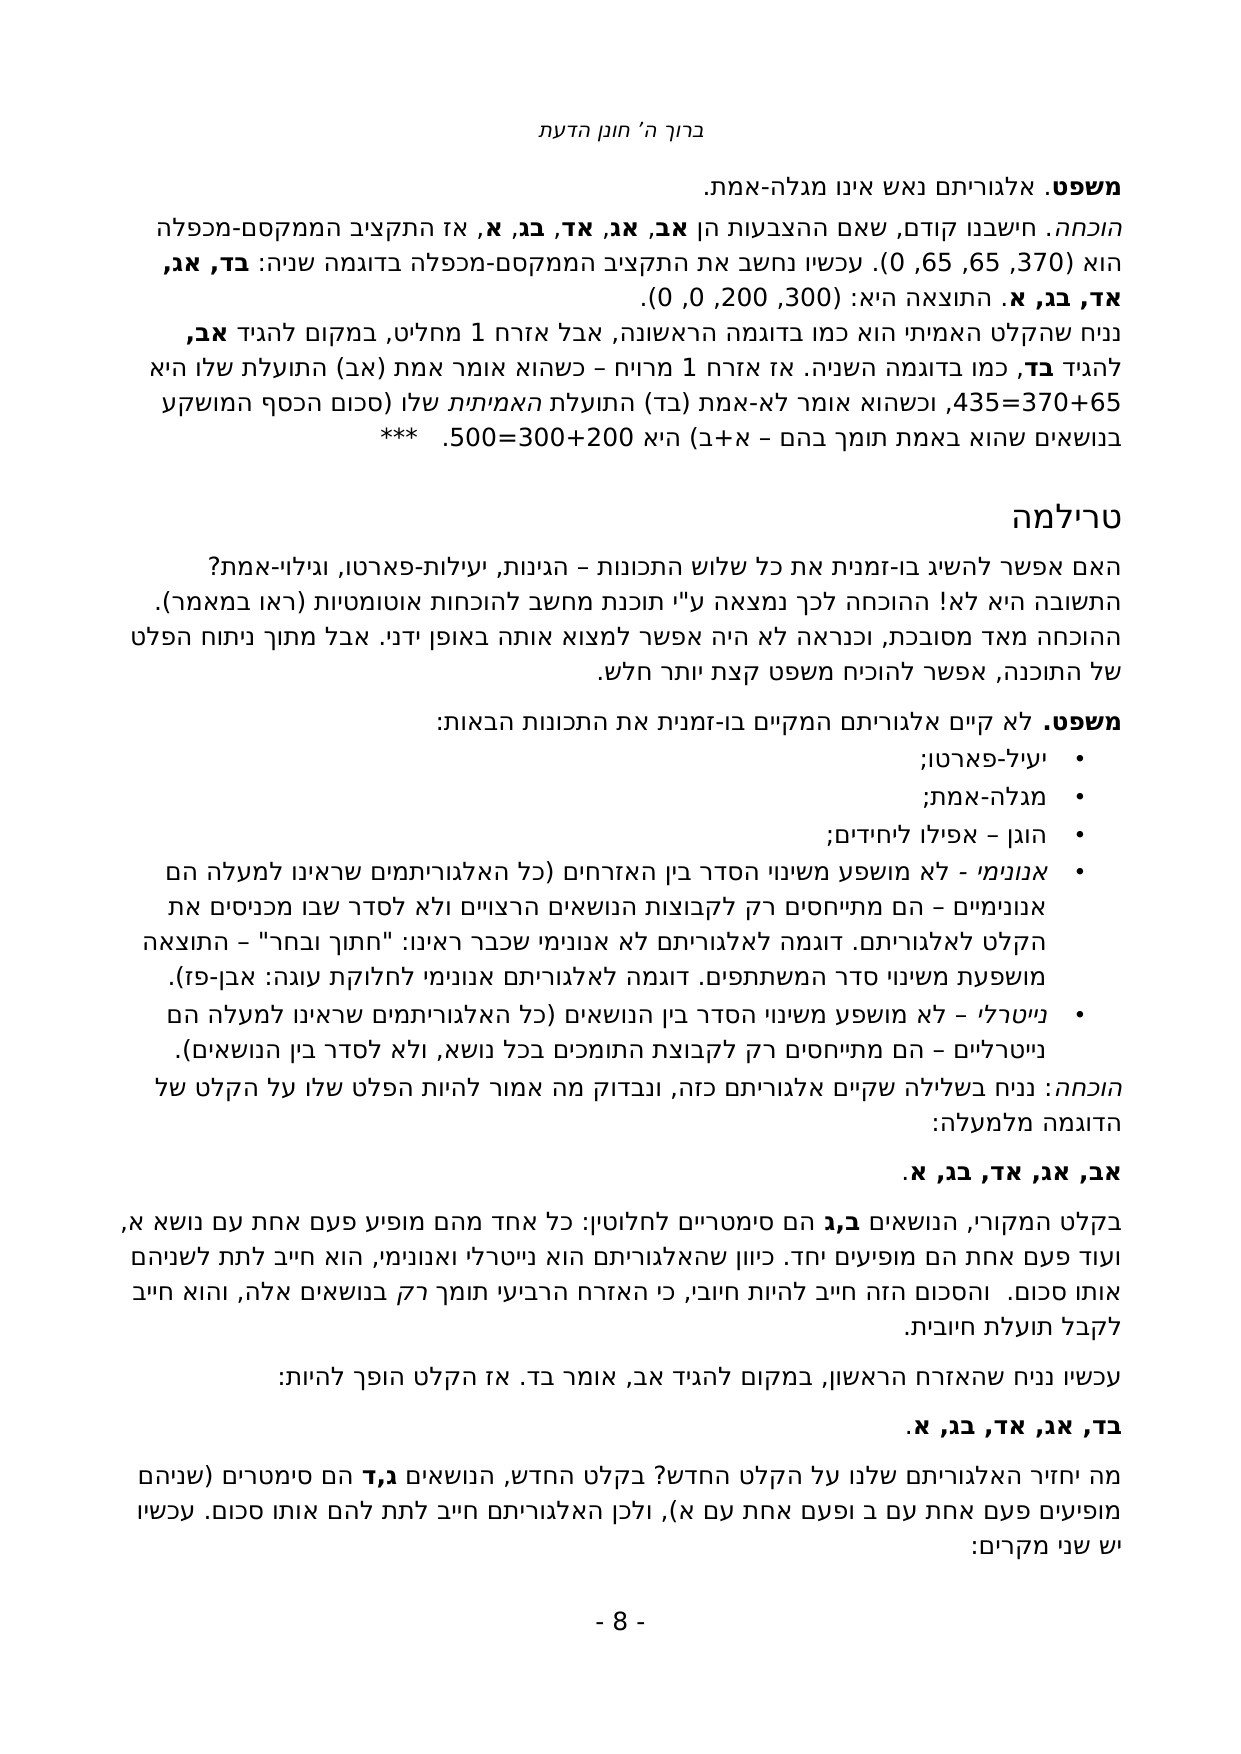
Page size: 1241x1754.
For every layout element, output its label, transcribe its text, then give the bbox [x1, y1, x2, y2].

list הוגן – אפילו ליחידים; [118, 820, 1084, 849]
text עכשיו נניח שהאזרח הראשון, במקום להגיד אב, אומר בד. אז הקלט הופך להיות: [118, 1362, 1122, 1391]
text משפט. לא קיים אלגוריתם המקיים בו-זמנית את התכונות הבאות: [118, 707, 1122, 736]
text מה יחזיר האלגוריתם שלנו על הקלט החדש? בקלט החדש, הנושאים ג,ד הם סימטרים (שניהם מופיעים פעם אחת עם ב ופעם אחת עם א), ולכן האלגוריתם חייב לתת להם אותו סכום. עכשיו יש שני מקרים: [118, 1461, 1122, 1560]
text בד, אג, אד, בג, א. [118, 1411, 1122, 1441]
text הוכחה. חישבנו קודם, שאם ההצבעות הן אב, אג, אד, בג, א, אז התקציב הממקסם-מכפלה הוא (370, 65, 65, 0). עכשיו נחשב את התקציב הממקסם-מכפלה בדוגמה שניה: בד, אג, אד, בג, א. התוצאה היא: (300, 200, 0, 0). [118, 213, 1122, 312]
text משפט. אלגוריתם נאש אינו מגלה-אמת. [118, 172, 1122, 201]
list אנונימי - לא מושפע משינוי הסדר בין האזרחים (כל האלגוריתמים שראינו למעלה הם אנונימיים – הם מתייחסים רק לקבוצות הנושאים הרצויים ולא לסדר שבו מכניסים את הקלט לאלגוריתם. דוגמה לאלגוריתם לא אנונימי שכבר ראינו: "חתוך ובחר" – התוצאה מושפעת משינוי סדר המשתתפים. דוגמה לאלגוריתם אנונימי לחלוקת עוגה: אבן-פז). [118, 858, 1084, 992]
list יעיל-פארטו; [118, 744, 1084, 774]
list נייטרלי – לא מושפע משינוי הסדר בין הנושאים (כל האלגוריתמים שראינו למעלה הם נייטרליים – הם מתייחסים רק לקבוצת התומכים בכל נושא, ולא לסדר בין הנושאים). [118, 1000, 1084, 1064]
text הוכחה: נניח בשלילה שקיים אלגוריתם כזה, ונבדוק מה אמור להיות הפלט שלו על הקלט של הדוגמה מלמעלה: [118, 1073, 1122, 1137]
list מגלה-אמת; [118, 782, 1084, 811]
text אב, אג, אד, בג, א. [118, 1158, 1122, 1187]
subtitle טרילמה [118, 497, 1122, 540]
text האם אפשר להשיג בו-זמנית את כל שלוש התכונות – הגינות, יעילות-פארטו, וגילוי-אמת? התשובה היא לא! ההוכחה לכך נמצאה ע"י תוכנת מחשב להוכחות אוטומטיות (ראו במאמר). ההוכחה מאד מסובכת, וכנראה לא היה אפשר למצוא אותה באופן ידני. אבל מתוך ניתוח הפלט של התוכנה, אפשר להוכיח משפט קצת יותר חלש. [118, 552, 1122, 686]
text נניח שהקלט האמיתי הוא כמו בדוגמה הראשונה, אבל אזרח 1 מחליט, במקום להגיד אב, להגיד בד, כמו בדוגמה השניה. אז אזרח 1 מרויח – כשהוא אומר אמת (אב) התועלת שלו היא 370+65=435, וכשהוא אומר לא-אמת (בד) התועלת האמיתית שלו (סכום הכסף המושקע בנושאים שהוא באמת תומך בהם – א+ב) היא 300+200=500. *** [118, 318, 1122, 452]
text בקלט המקורי, הנושאים ב,ג הם סימטריים לחלוטין: כל אחד מהם מופיע פעם אחת עם נושא א, ועוד פעם אחת הם מופיעים יחד. כיוון שהאלגוריתם הוא נייטרלי ואנונימי, הוא חייב לתת לשניהם אותו סכום. והסכום הזה חייב להיות חיובי, כי האזרח הרביעי תומך רק בנושאים אלה, והוא חייב לקבל תועלת חיובית. [118, 1207, 1122, 1341]
